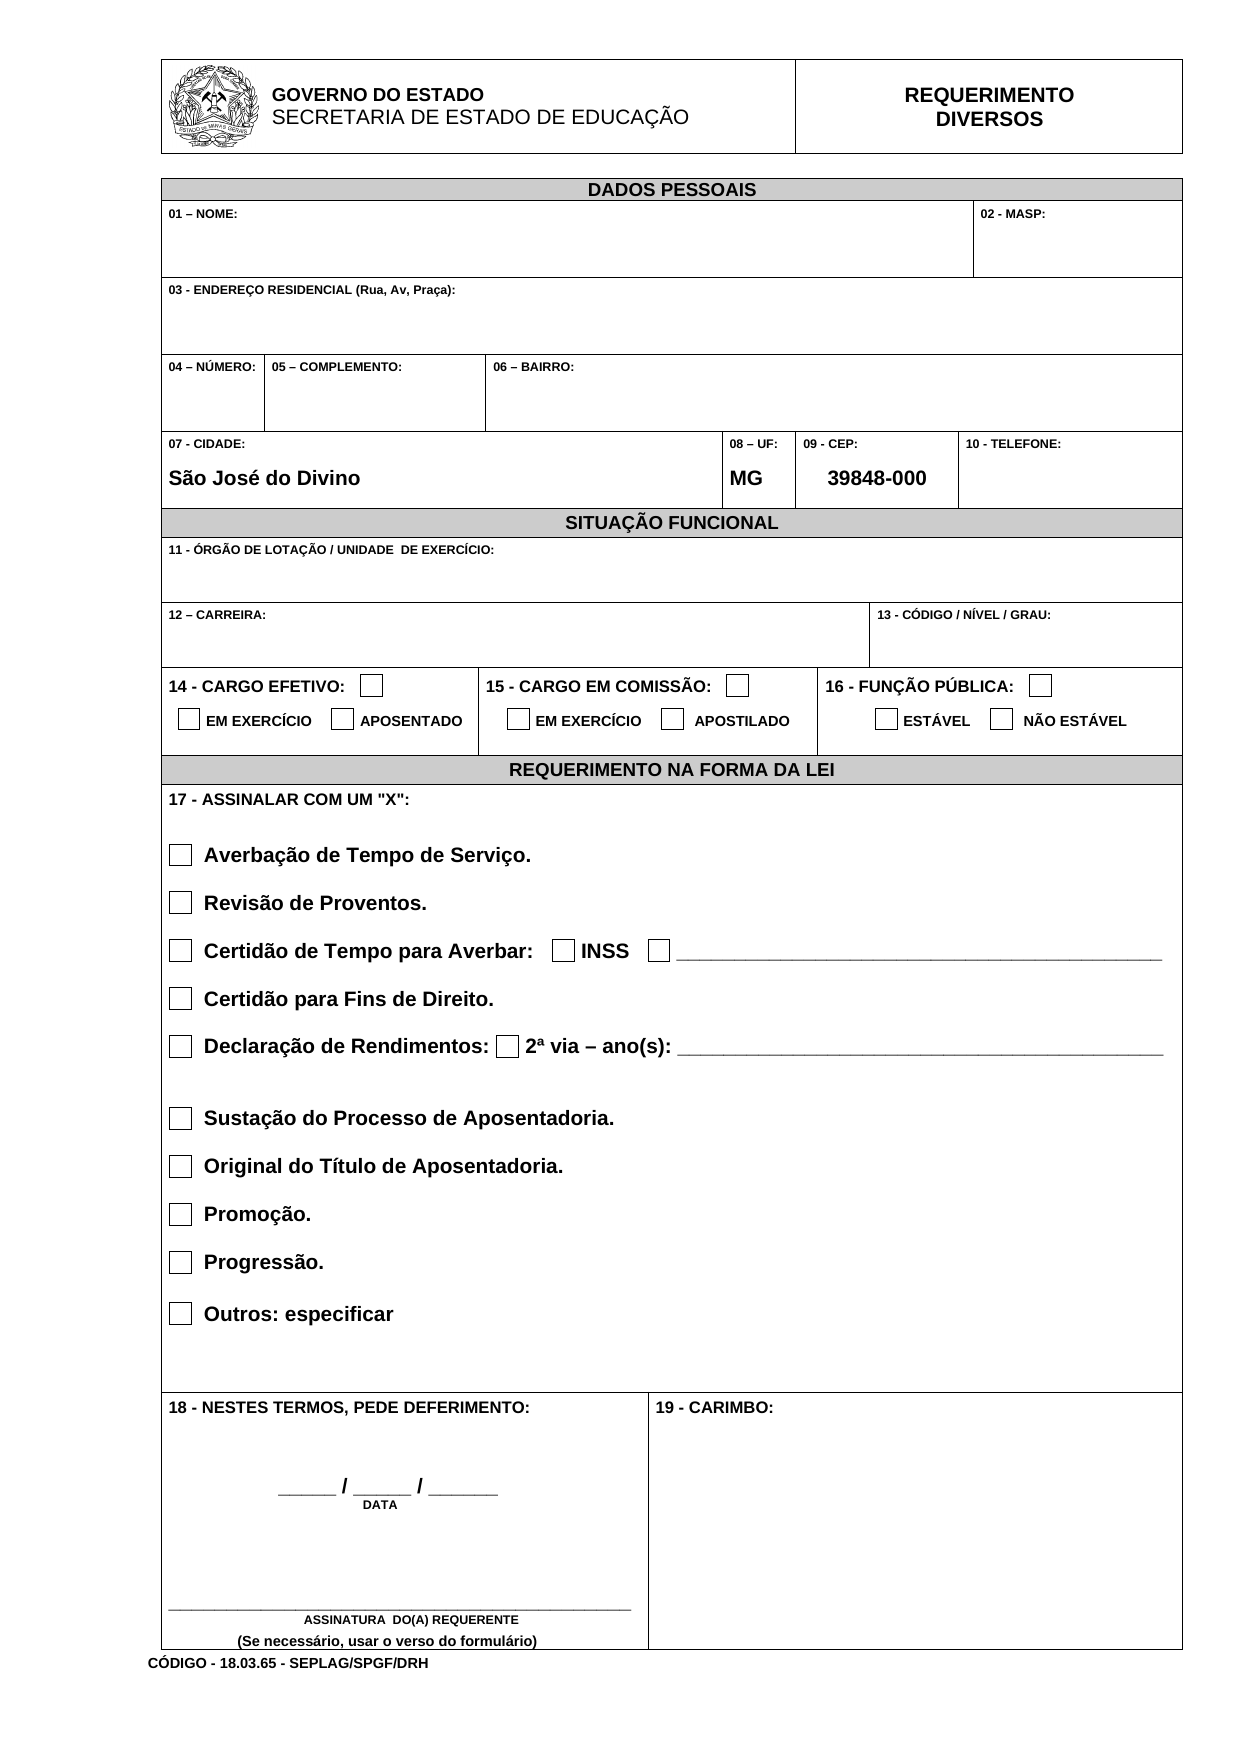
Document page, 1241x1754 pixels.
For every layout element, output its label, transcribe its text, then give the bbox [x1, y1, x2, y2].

table_header REQUERIMENTO DIVERSOS [796, 60, 1182, 153]
table_header GOVERNO DO ESTADO SECRETARIA DE ESTADO DE EDUCAÇÃO [264, 60, 795, 153]
table_cell 01 – NOME: [162, 201, 973, 277]
table_cell 18 - NESTES TERMOS, PEDE DEFERIMENTO: _____ / _____ / ______ DATA ________________________________________ ASSINATURA DO(A) REQUERENTE (Se necessário, usar o verso do formulário) [162, 1393, 648, 1649]
table_cell [162, 1360, 1182, 1392]
table_cell Outros: especificar [162, 1298, 1182, 1329]
table_cell 17 - ASSINALAR COM UM "X": [162, 785, 1182, 843]
table_cell DADOS PESSOAIS [162, 179, 1182, 200]
table_cell 14 - CARGO EFETIVO: EM EXERCÍCIO APOSENTADO [162, 668, 478, 754]
table_cell 05 – COMPLEMENTO: [265, 355, 485, 431]
table_cell 13 - CÓDIGO / NÍVEL / GRAU: [870, 603, 1182, 667]
table_cell 19 - CARIMBO: [649, 1393, 1182, 1649]
table_cell Averbação de Tempo de Serviço. [162, 843, 1182, 891]
table_cell [162, 1082, 1182, 1106]
table_cell 11 - ÓRGÃO DE LOTAÇÃO / UNIDADE DE EXERCÍCIO: [162, 538, 1182, 602]
table_cell [161, 154, 1183, 178]
table_header [162, 60, 264, 153]
table_cell Original do Título de Aposentadoria. [162, 1154, 1182, 1202]
table_cell 15 - CARGO EM COMISSÃO: EM EXERCÍCIO APOSTILADO [479, 668, 817, 754]
table_cell [162, 1329, 1182, 1360]
table_cell Sustação do Processo de Aposentadoria. [162, 1106, 1182, 1154]
text CÓDIGO - 18.03.65 - SEPLAG/SPGF/DRH [148, 1655, 1181, 1672]
table_cell REQUERIMENTO NA FORMA DA LEI [162, 756, 1182, 784]
table_cell 10 - TELEFONE: [959, 432, 1182, 507]
table_cell 07 - CIDADE: São José do Divino [162, 432, 722, 507]
table_cell Certidão de Tempo para Averbar: INSS __________________________________________ [162, 939, 1182, 986]
table_cell 08 – UF: MG [723, 432, 795, 507]
table_cell 16 - FUNÇÃO PÚBLICA: ESTÁVEL NÃO ESTÁVEL [818, 668, 1182, 754]
picture [168, 65, 260, 148]
table_cell Promoção. [162, 1202, 1182, 1250]
table_cell SITUAÇÃO FUNCIONAL [162, 509, 1182, 537]
table_cell Revisão de Proventos. [162, 891, 1182, 938]
table_cell 04 – NÚMERO: [162, 355, 264, 431]
table_cell Declaração de Rendimentos: 2ª via – ano(s): __________________________________________ [162, 1034, 1182, 1082]
table_cell 02 - MASP: [974, 201, 1182, 277]
table_cell 03 - ENDEREÇO RESIDENCIAL (Rua, Av, Praça): [162, 278, 1182, 354]
table_cell Progressão. [162, 1250, 1182, 1298]
table_cell Certidão para Fins de Direito. [162, 986, 1182, 1034]
table_cell 06 – BAIRRO: [486, 355, 1182, 431]
table_cell 12 – CARREIRA: [162, 603, 869, 667]
table_cell 09 - CEP: 39848-000 [796, 432, 958, 507]
